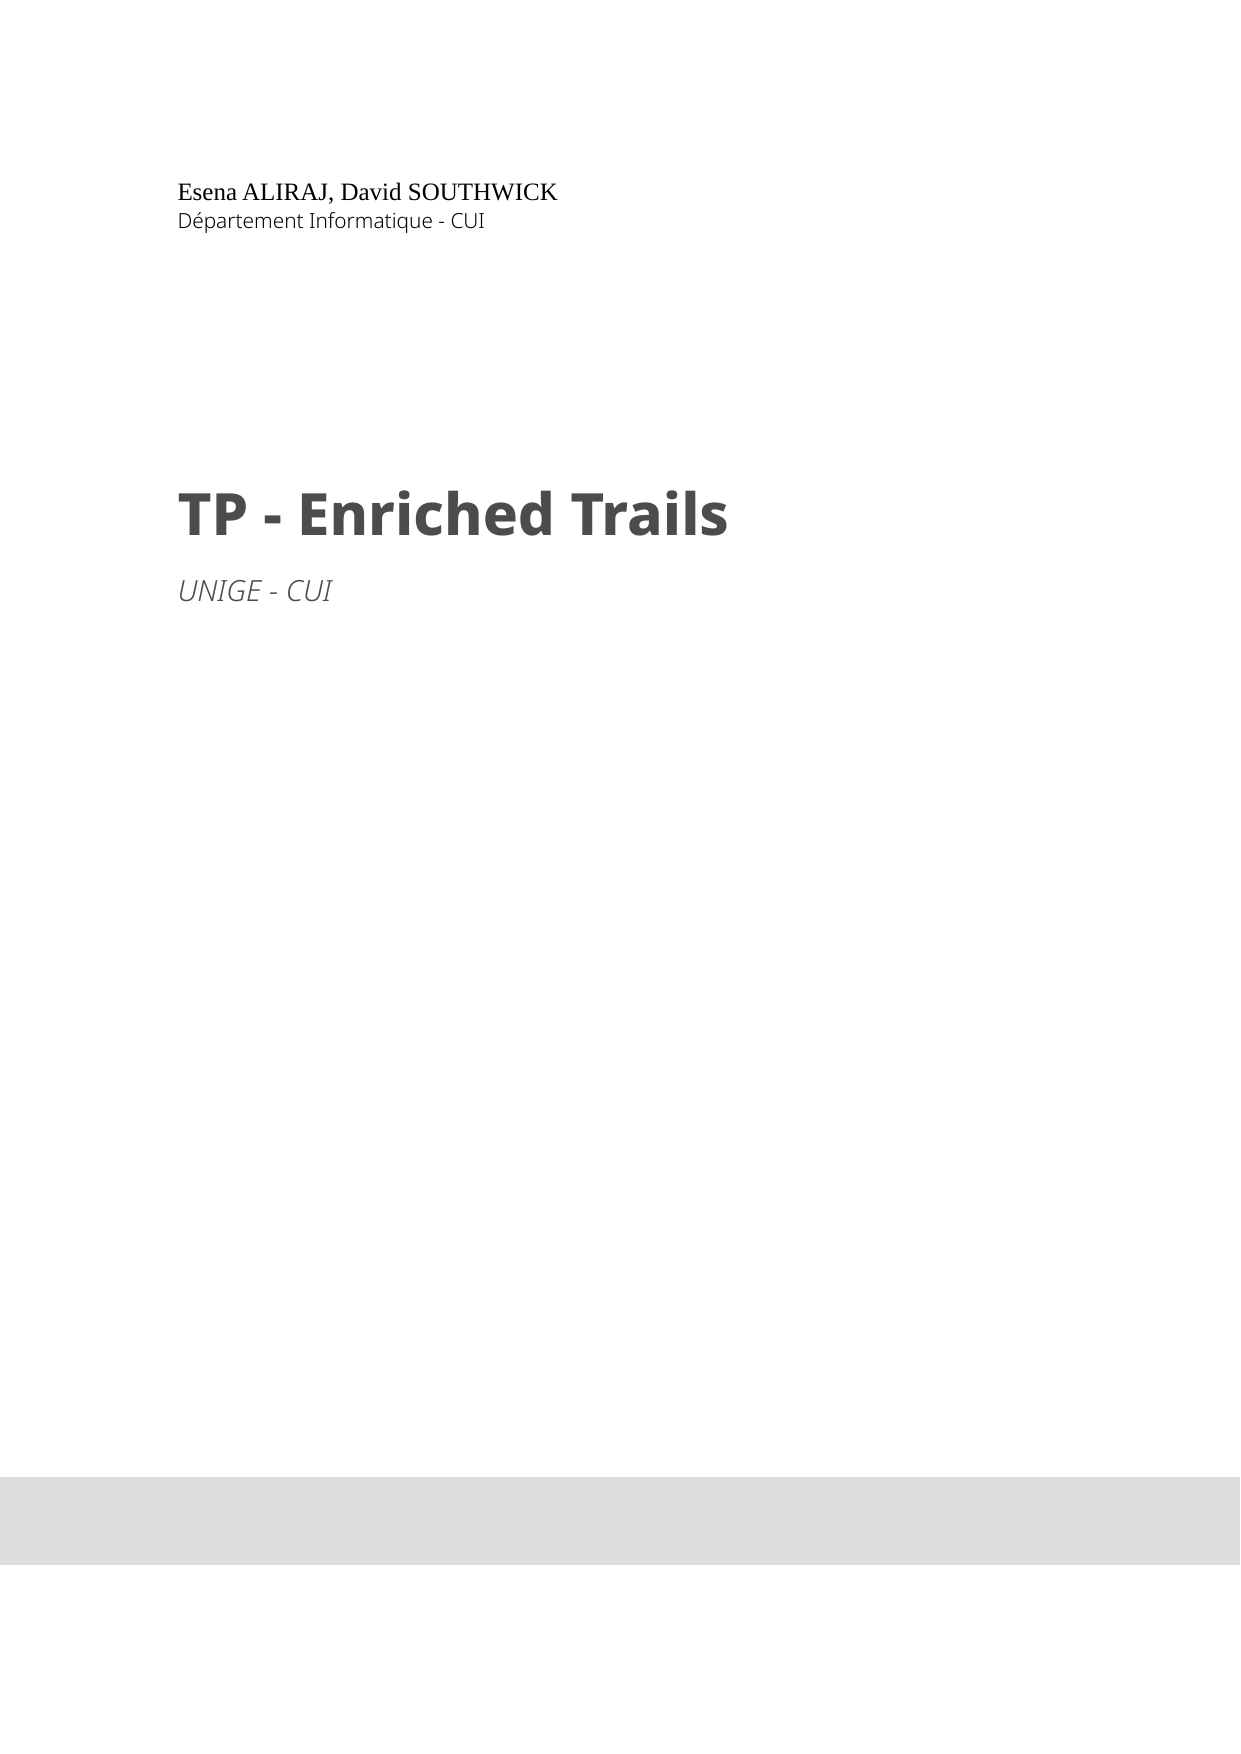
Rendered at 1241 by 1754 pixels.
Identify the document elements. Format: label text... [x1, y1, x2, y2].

text Département Informatique - CUI [177, 206, 1063, 234]
text Esena ALIRAJ, David SOUTHWICK [177, 177, 1063, 206]
title UNIGE - CUI [177, 570, 1063, 610]
title TP - Enriched Trails [177, 473, 1063, 552]
